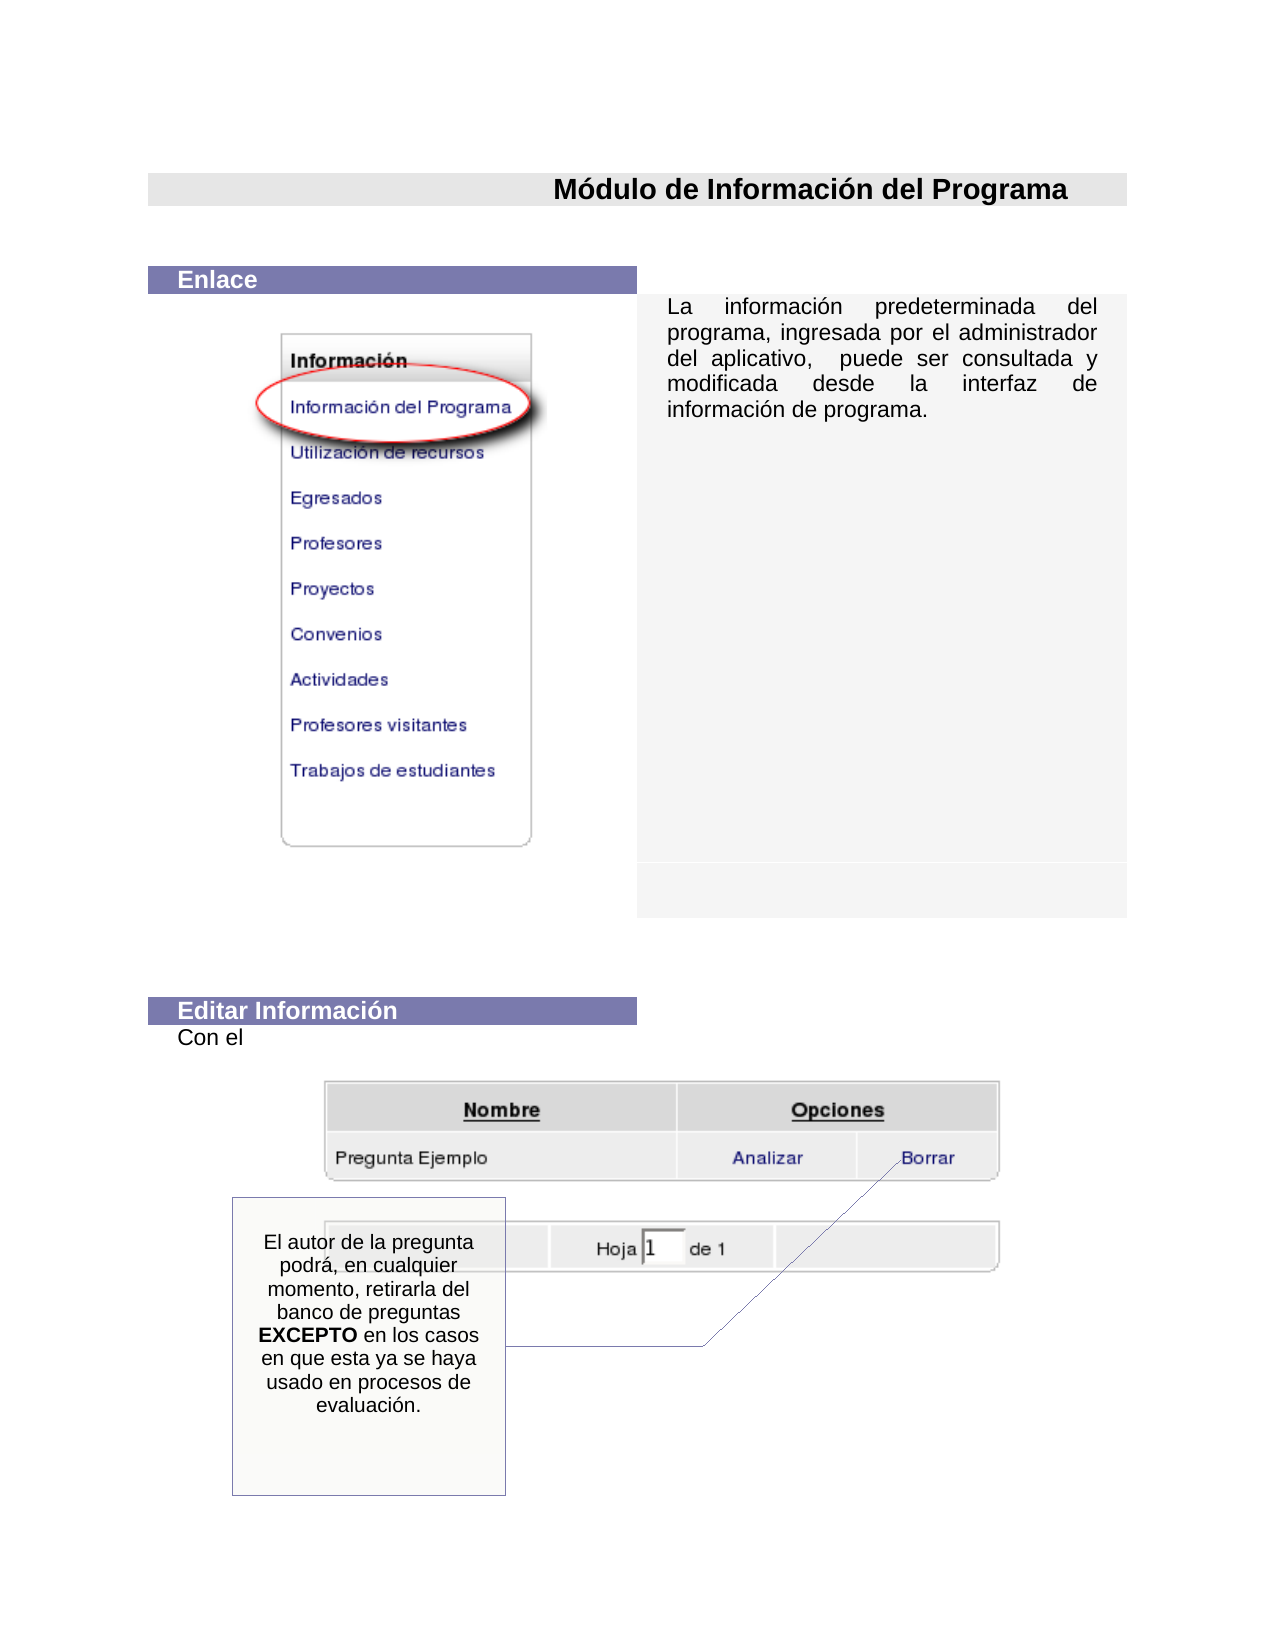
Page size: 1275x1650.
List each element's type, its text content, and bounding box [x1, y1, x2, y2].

table_cell Con el [148, 1025, 1127, 1050]
table_header [638, 266, 1127, 294]
table_header [638, 997, 1127, 1025]
table_header Editar Información [148, 997, 637, 1025]
picture [237, 321, 548, 863]
table_cell [148, 863, 637, 918]
table_header Enlace [148, 266, 637, 294]
picture [315, 1070, 1019, 1301]
table_header Módulo de Información del Programa [1068, 173, 1127, 206]
table_cell [148, 1050, 1127, 1454]
table_cell [148, 294, 637, 862]
table_header Módulo de Información del Programa [148, 173, 207, 206]
table_cell La información predeterminada del programa, ingresada por el administrador del aplicativo, puede ser consultada y modificada desde la interfaz de información de programa. [638, 294, 1127, 918]
